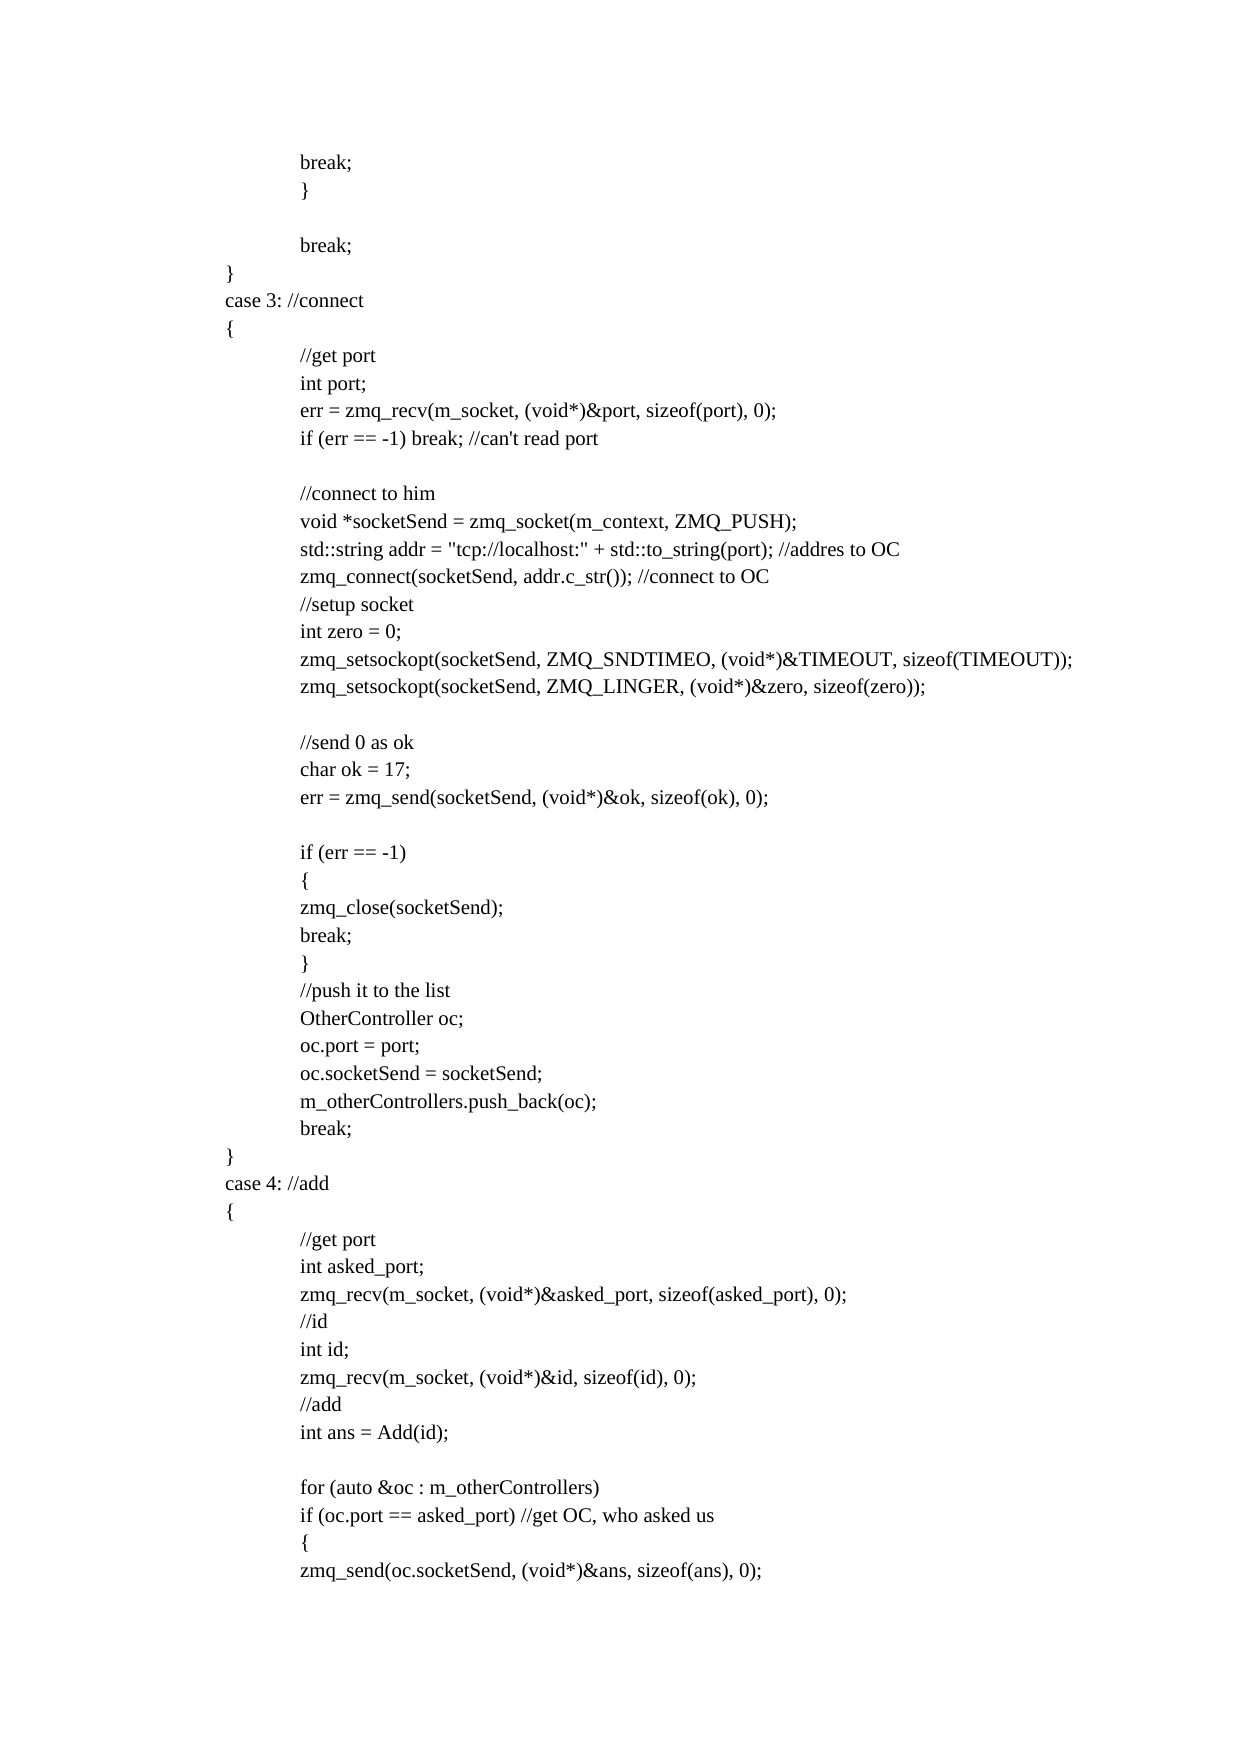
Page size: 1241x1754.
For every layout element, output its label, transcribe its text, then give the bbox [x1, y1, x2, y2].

text break; [150, 233, 1090, 257]
text } [150, 260, 1090, 284]
text //send 0 as ok [150, 730, 1090, 754]
text { [150, 1199, 1090, 1223]
text //push it to the list [150, 978, 1090, 1002]
text //setup socket [150, 592, 1090, 616]
text { [150, 1530, 1090, 1554]
text err = zmq_recv(m_socket, (void*)&port, sizeof(port), 0); [150, 398, 1090, 422]
text break; [150, 150, 1090, 174]
text int ans = Add(id); [150, 1420, 1090, 1444]
text int zero = 0; [150, 619, 1090, 643]
text } [150, 1144, 1090, 1168]
text OtherController oc; [150, 1006, 1090, 1030]
text { [150, 316, 1090, 340]
text if (oc.port == asked_port) //get OC, who asked us [150, 1503, 1090, 1527]
text int port; [150, 371, 1090, 395]
text zmq_send(oc.socketSend, (void*)&ans, sizeof(ans), 0); [150, 1558, 1090, 1582]
text oc.port = port; [150, 1033, 1090, 1057]
text case 3: //connect [150, 288, 1090, 312]
text zmq_setsockopt(socketSend, ZMQ_SNDTIMEO, (void*)&TIMEOUT, sizeof(TIMEOUT)); [150, 647, 1090, 671]
text if (err == -1) break; //can't read port [150, 426, 1090, 450]
text //add [150, 1392, 1090, 1416]
text { [150, 868, 1090, 892]
text zmq_recv(m_socket, (void*)&id, sizeof(id), 0); [150, 1364, 1090, 1389]
text //get port [150, 343, 1090, 367]
text //connect to him [150, 481, 1090, 505]
text case 4: //add [150, 1171, 1090, 1195]
text m_otherControllers.push_back(oc); [150, 1088, 1090, 1113]
text } [150, 178, 1090, 202]
text oc.socketSend = socketSend; [150, 1061, 1090, 1085]
text std::string addr = "tcp://localhost:" + std::to_string(port); //addres to OC [150, 536, 1090, 561]
text char ok = 17; [150, 757, 1090, 781]
text void *socketSend = zmq_socket(m_context, ZMQ_PUSH); [150, 509, 1090, 533]
text zmq_close(socketSend); [150, 895, 1090, 919]
text err = zmq_send(socketSend, (void*)&ok, sizeof(ok), 0); [150, 785, 1090, 809]
text //get port [150, 1227, 1090, 1251]
text zmq_setsockopt(socketSend, ZMQ_LINGER, (void*)&zero, sizeof(zero)); [150, 674, 1090, 698]
text zmq_connect(socketSend, addr.c_str()); //connect to OC [150, 564, 1090, 588]
text int id; [150, 1337, 1090, 1361]
text break; [150, 923, 1090, 947]
text break; [150, 1116, 1090, 1140]
text for (auto &oc : m_otherControllers) [150, 1475, 1090, 1499]
text zmq_recv(m_socket, (void*)&asked_port, sizeof(asked_port), 0); [150, 1282, 1090, 1306]
text } [150, 951, 1090, 974]
text int asked_port; [150, 1254, 1090, 1278]
text //id [150, 1309, 1090, 1333]
text if (err == -1) [150, 840, 1090, 864]
